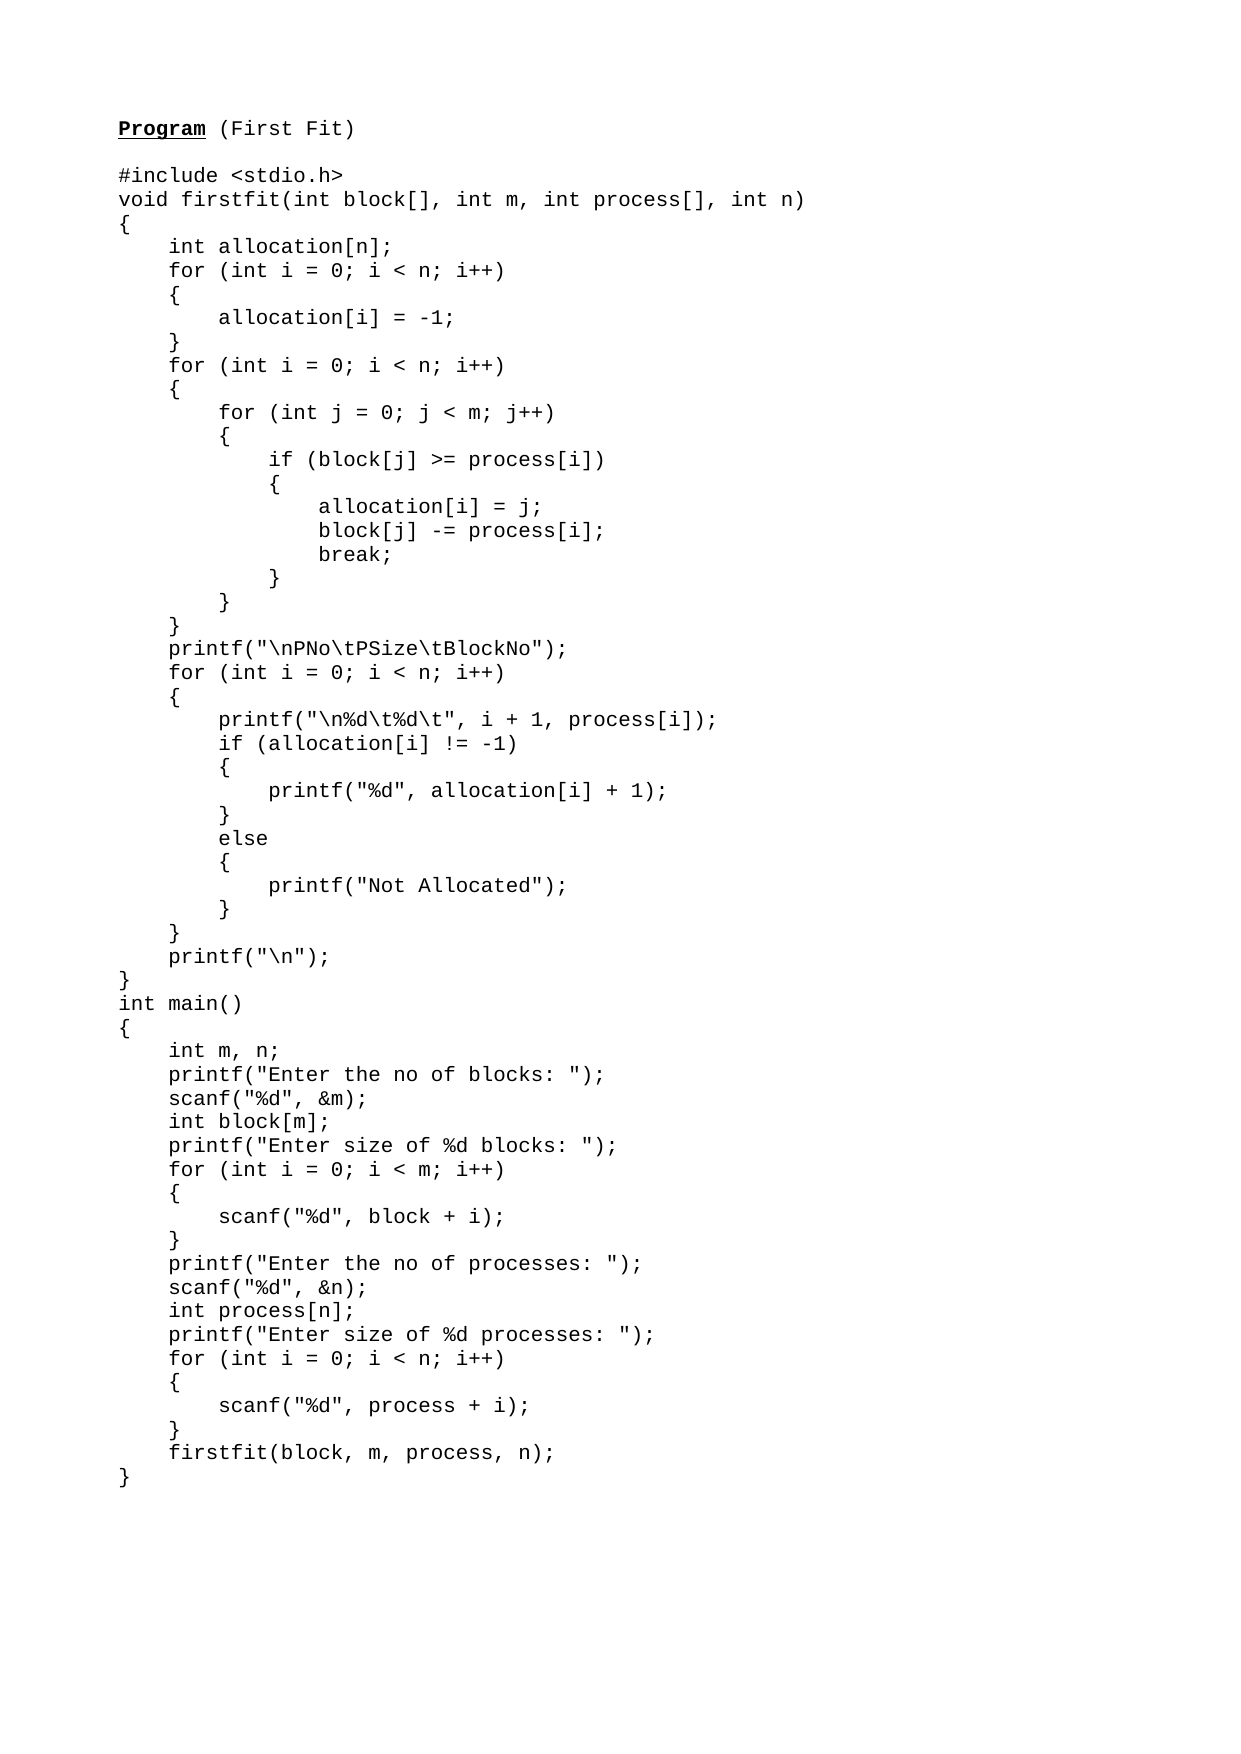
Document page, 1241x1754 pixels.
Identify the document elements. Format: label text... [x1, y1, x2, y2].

text int allocation[n]; [118, 236, 1122, 260]
text else [118, 827, 1122, 851]
text { [118, 1371, 1122, 1395]
text } [118, 804, 1122, 827]
text printf("\n"); [118, 946, 1122, 969]
text printf("Enter size of %d processes: "); [118, 1324, 1122, 1348]
text } [118, 591, 1122, 615]
text { [118, 1182, 1122, 1206]
text #include <stdio.h> [118, 165, 1122, 189]
text { [118, 284, 1122, 307]
text block[j] -= process[i]; [118, 520, 1122, 544]
text { [118, 686, 1122, 709]
text for (int j = 0; j < m; j++) [118, 402, 1122, 426]
text break; [118, 544, 1122, 567]
text for (int i = 0; i < n; i++) [118, 662, 1122, 686]
text printf("\n%d\t%d\t", i + 1, process[i]); [118, 709, 1122, 733]
text { [118, 378, 1122, 402]
text Program (First Fit) [118, 118, 1122, 142]
text int main() [118, 993, 1122, 1017]
text } [118, 969, 1122, 993]
text } [118, 567, 1122, 591]
text { [118, 851, 1122, 875]
text } [118, 1419, 1122, 1442]
text for (int i = 0; i < n; i++) [118, 354, 1122, 378]
text { [118, 757, 1122, 780]
text printf("\nPNo\tPSize\tBlockNo"); [118, 638, 1122, 662]
text scanf("%d", &m); [118, 1088, 1122, 1111]
text firstfit(block, m, process, n); [118, 1442, 1122, 1466]
text { [118, 473, 1122, 496]
text printf("Enter the no of processes: "); [118, 1253, 1122, 1277]
text { [118, 426, 1122, 449]
text } [118, 615, 1122, 638]
text { [118, 1017, 1122, 1040]
text printf("Not Allocated"); [118, 875, 1122, 898]
text } [118, 898, 1122, 922]
text for (int i = 0; i < n; i++) [118, 1348, 1122, 1371]
text printf("Enter size of %d blocks: "); [118, 1135, 1122, 1158]
text int process[n]; [118, 1300, 1122, 1324]
text } [118, 331, 1122, 354]
text if (block[j] >= process[i]) [118, 449, 1122, 473]
text } [118, 922, 1122, 946]
text for (int i = 0; i < n; i++) [118, 260, 1122, 284]
text scanf("%d", &n); [118, 1277, 1122, 1300]
text scanf("%d", block + i); [118, 1206, 1122, 1229]
text for (int i = 0; i < m; i++) [118, 1158, 1122, 1182]
text int block[m]; [118, 1111, 1122, 1135]
text int m, n; [118, 1040, 1122, 1064]
text printf("%d", allocation[i] + 1); [118, 780, 1122, 804]
text void firstfit(int block[], int m, int process[], int n) [118, 189, 1122, 213]
text } [118, 1229, 1122, 1253]
text } [118, 1466, 1122, 1489]
text { [118, 213, 1122, 236]
text printf("Enter the no of blocks: "); [118, 1064, 1122, 1088]
text allocation[i] = j; [118, 496, 1122, 520]
text if (allocation[i] != -1) [118, 733, 1122, 757]
text scanf("%d", process + i); [118, 1395, 1122, 1419]
text allocation[i] = -1; [118, 307, 1122, 331]
